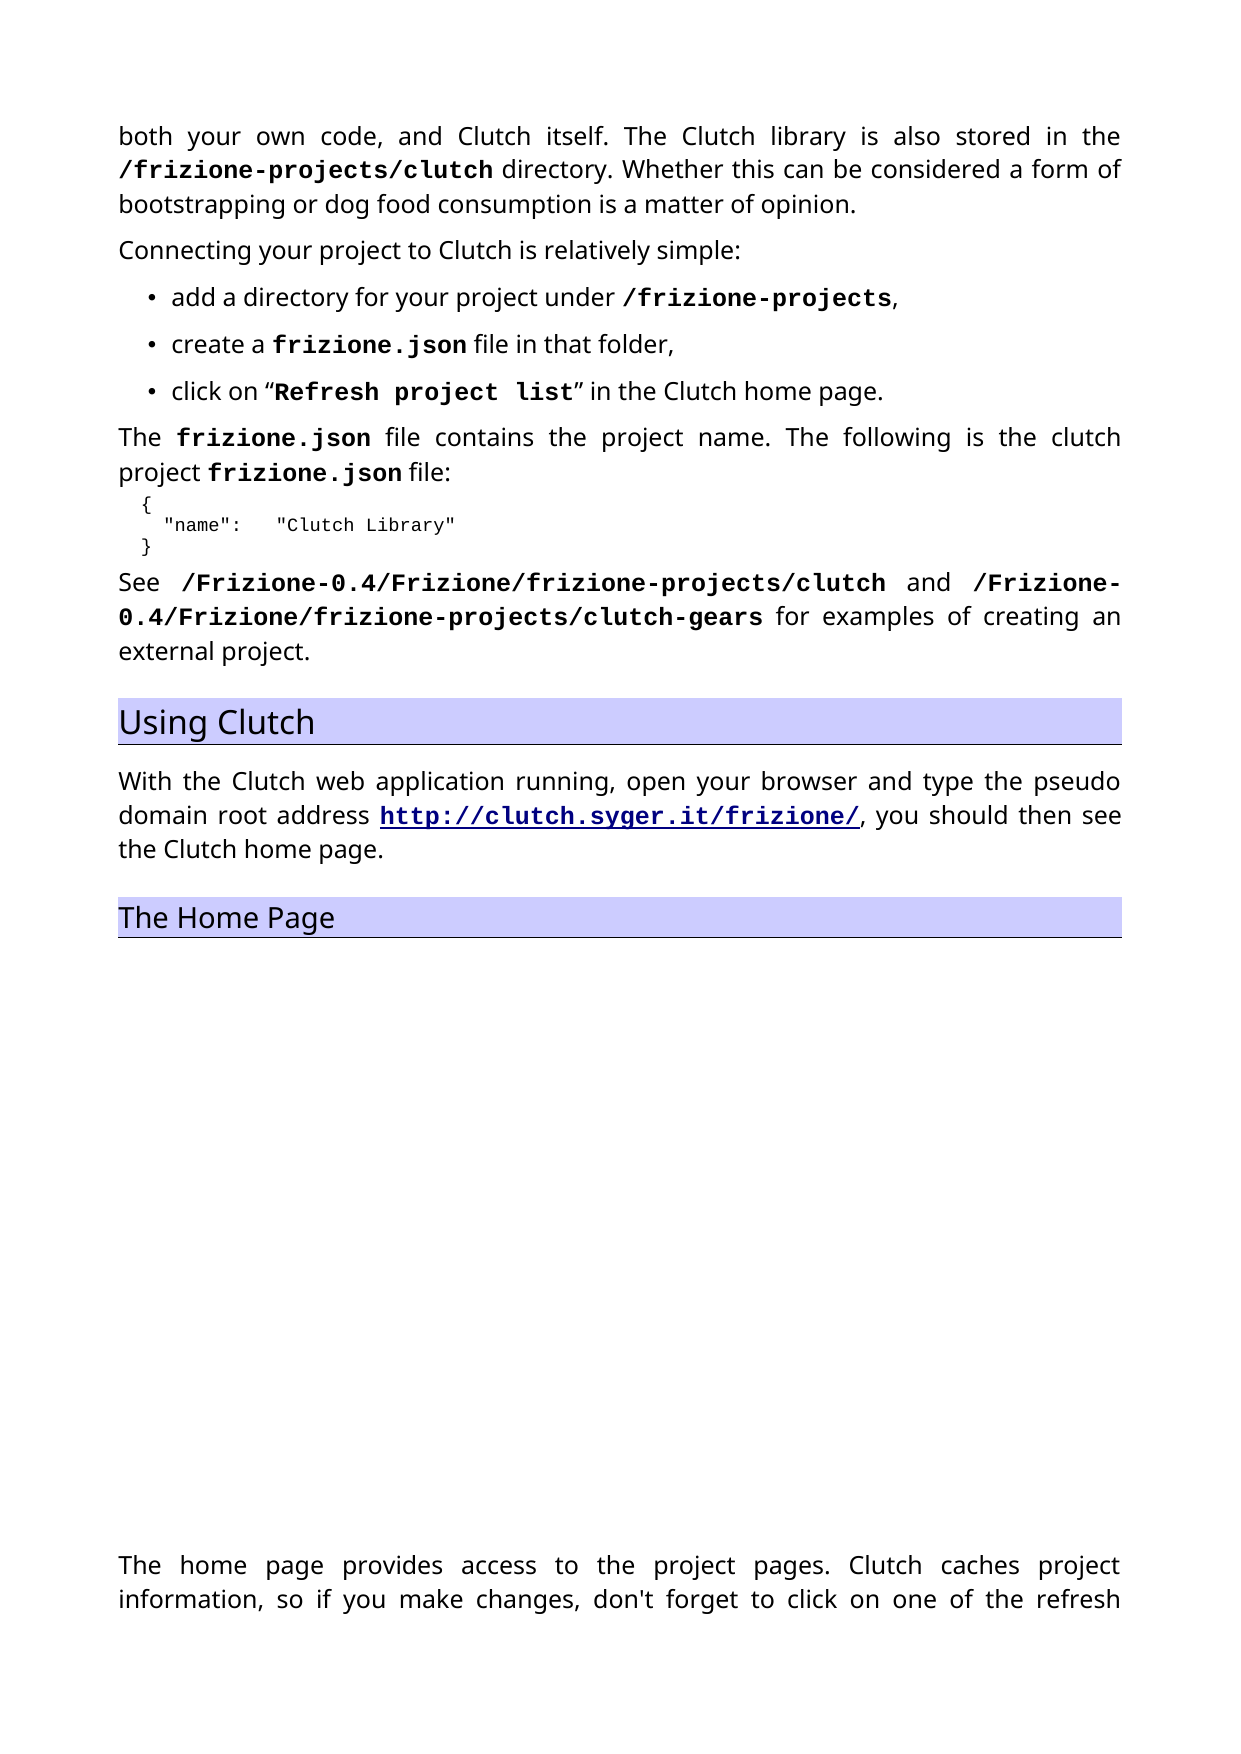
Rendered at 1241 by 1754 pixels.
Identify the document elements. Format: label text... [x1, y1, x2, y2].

text See /Frizione-0.4/Frizione/frizione-projects/clutch and /Frizione-0.4/Frizione/frizione-projects/clutch-gears for examples of creating an external project. [118, 565, 1122, 667]
list add a directory for your project under /frizione-projects, [148, 279, 1122, 314]
list create a frizione.json file in that folder, [148, 326, 1122, 361]
text With the Clutch web application running, open your browser and type the pseudo domain root address http://clutch.syger.it/frizione/, you should then see the Clutch home page. [118, 764, 1122, 866]
subtitle Using Clutch [118, 698, 1122, 744]
text Connecting your project to Clutch is relatively simple: [118, 233, 1122, 267]
list click on “Refresh project list” in the Clutch home page. [148, 373, 1122, 407]
text { "name": "Clutch Library" } [118, 495, 1122, 558]
subtitle The Home Page [118, 897, 1122, 937]
text The frizione.json file contains the project name. The following is the clutch project frizione.json file: [118, 420, 1122, 488]
text The home page provides access to the project pages. Clutch caches project information, so if you make changes, don't forget to click on one of the refresh [118, 1547, 1122, 1615]
text both your own code, and Clutch itself. The Clutch library is also stored in the /frizione-projects/clutch directory. Whether this can be considered a form of bootstrapping or dog food consumption is a matter of opinion. [118, 118, 1122, 221]
